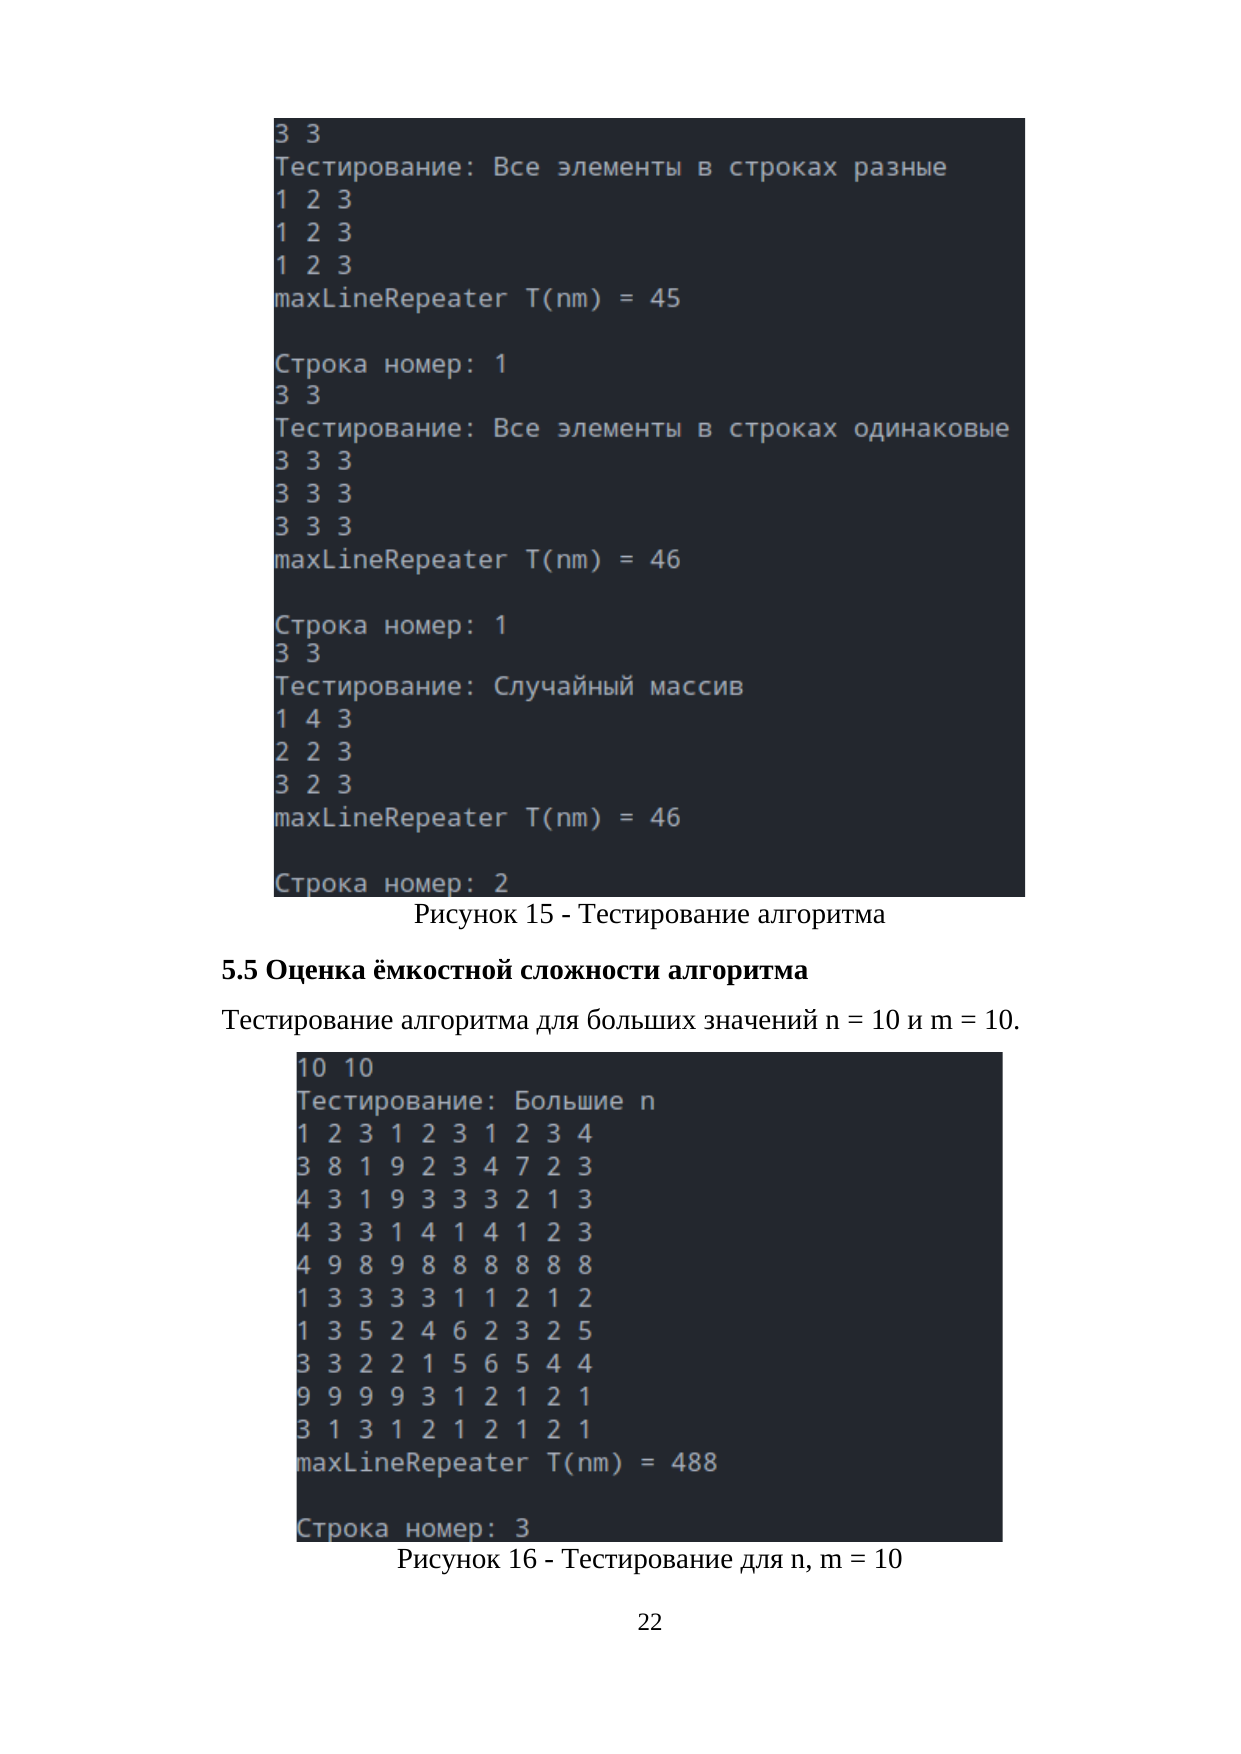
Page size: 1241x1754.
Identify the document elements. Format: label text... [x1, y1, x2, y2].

text Тестирование алгоритма для больших значений n = 10 и m = 10. [148, 1002, 1152, 1036]
picture [273, 118, 1026, 897]
text 5.5 Оценка ёмкостной сложности алгоритма [148, 952, 1152, 985]
picture [296, 1052, 1003, 1542]
text Рисунок 16 - Тестирование для n, m = 10 [297, 1542, 1003, 1575]
text Рисунок 15 - Тестирование алгоритма [274, 897, 1025, 930]
